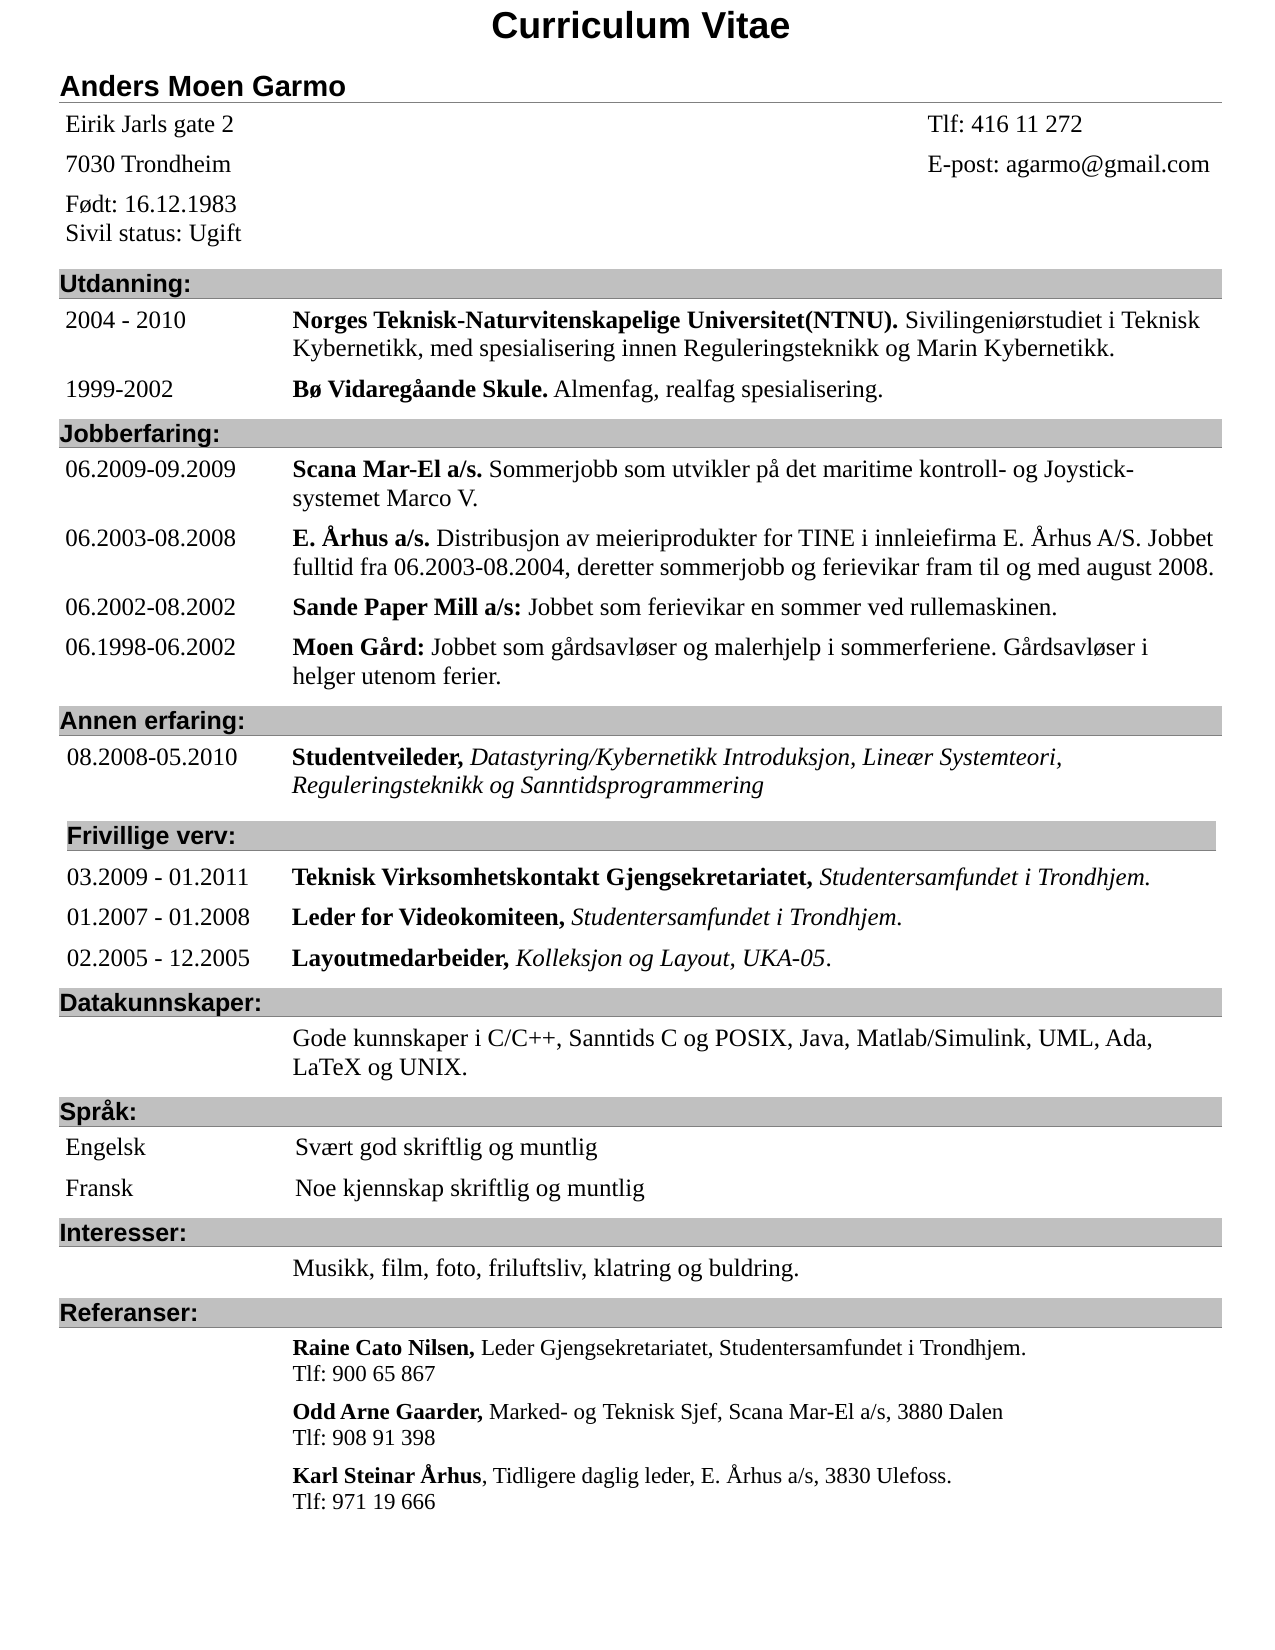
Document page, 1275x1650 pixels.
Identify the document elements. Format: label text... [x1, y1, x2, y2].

subtitle Datakunnskaper: [59, 988, 1222, 1016]
subtitle Jobberfaring: [59, 419, 1222, 447]
table_cell Odd Arne Gaarder, Marked- og Teknisk Sjef, Scana Mar-El a/s, 3880 Dalen Tlf: 908 91 398 [287, 1392, 1222, 1456]
table_header Eirik Jarls gate 2 [59, 103, 354, 143]
table_cell 06.2002-08.2002 [59, 586, 287, 627]
table_header Engelsk [59, 1127, 289, 1167]
table_cell Leder for Videokomiteen, Studentersamfundet i Trondhjem. [286, 897, 1222, 937]
subtitle Utdanning: [59, 269, 1222, 298]
table_cell [59, 1392, 287, 1456]
table_cell Frivillige verv: [61, 805, 1222, 857]
table_cell Født: 16.12.1983 Sivil status: Ugift [59, 184, 354, 259]
table_header [355, 103, 922, 143]
subtitle Interesser: [59, 1218, 1222, 1246]
subtitle Referanser: [59, 1298, 1222, 1327]
table_cell Teknisk Virksomhetskontakt Gjengsekretariatet, Studentersamfundet i Trondhjem. [286, 857, 1222, 897]
table_cell Layoutmedarbeider, Kolleksjon og Layout, UKA-05. [286, 937, 1222, 977]
table_cell Bø Vidaregåande Skule. Almenfag, realfag spesialisering. [287, 368, 1222, 408]
table_header Studentveileder, Datastyring/Kybernetikk Introduksjon, Lineær Systemteori, Reguleringsteknikk og Sanntidsprogrammering [286, 736, 1222, 805]
table_header Musikk, film, foto, friluftsliv, klatring og buldring. [287, 1248, 1222, 1288]
subtitle Språk: [59, 1097, 1222, 1126]
subtitle Annen erfaring: [59, 706, 1222, 735]
table_cell [355, 144, 922, 184]
table_cell 01.2007 - 01.2008 [61, 897, 286, 937]
table_header [59, 1018, 287, 1086]
table_cell 06.2003-08.2008 [59, 518, 287, 586]
table_cell Moen Gård: Jobbet som gårdsavløser og malerhjelp i sommerferiene. Gårdsavløser i helger utenom ferier. [287, 627, 1222, 696]
table_header Scana Mar-El a/s. Sommerjobb som utvikler på det maritime kontroll- og Joystick-systemet Marco V. [287, 449, 1222, 517]
table_cell Fransk [59, 1167, 289, 1207]
table_cell [59, 1456, 287, 1521]
table_header [59, 1328, 287, 1392]
table_cell 02.2005 - 12.2005 [61, 937, 286, 977]
table_cell [922, 184, 1222, 259]
table_header Raine Cato Nilsen, Leder Gjengsekretariatet, Studentersamfundet i Trondhjem. Tlf: 900 65 867 [287, 1328, 1222, 1392]
table_cell 1999-2002 [59, 368, 287, 408]
table_cell [355, 184, 922, 259]
table_cell 7030 Trondheim [59, 144, 354, 184]
table_cell Sande Paper Mill a/s: Jobbet som ferievikar en sommer ved rullemaskinen. [287, 586, 1222, 627]
table_header Gode kunnskaper i C/C++, Sanntids C og POSIX, Java, Matlab/Simulink, UML, Ada, LaTeX og UNIX. [287, 1018, 1222, 1086]
table_header 08.2008-05.2010 [61, 736, 286, 805]
table_header 06.2009-09.2009 [59, 449, 287, 517]
table_header [59, 1248, 287, 1288]
table_cell 03.2009 - 01.2011 [61, 857, 286, 897]
table_header Svært god skriftlig og muntlig [289, 1127, 1222, 1167]
table_cell 06.1998-06.2002 [59, 627, 287, 696]
table_cell E-post: agarmo@gmail.com [922, 144, 1222, 184]
table_cell Noe kjennskap skriftlig og muntlig [289, 1167, 1222, 1207]
table_cell E. Århus a/s. Distribusjon av meieriprodukter for TINE i innleiefirma E. Århus A/S. Jobbet fulltid fra 06.2003-08.2004, deretter sommerjobb og ferievikar fram til og med august 2008. [287, 518, 1222, 586]
table_header 2004 - 2010 [59, 299, 287, 368]
table_header Norges Teknisk-Naturvitenskapelige Universitet(NTNU). Sivilingeniørstudiet i Teknisk Kybernetikk, med spesialisering innen Reguleringsteknikk og Marin Kybernetikk. [287, 299, 1222, 368]
table_cell Karl Steinar Århus, Tidligere daglig leder, E. Århus a/s, 3830 Ulefoss. Tlf: 971 19 666 [287, 1456, 1222, 1521]
table_header Tlf: 416 11 272 [922, 103, 1222, 143]
subtitle Curriculum Vitae [59, 3, 1222, 46]
subtitle Anders Moen Garmo [59, 69, 1222, 102]
